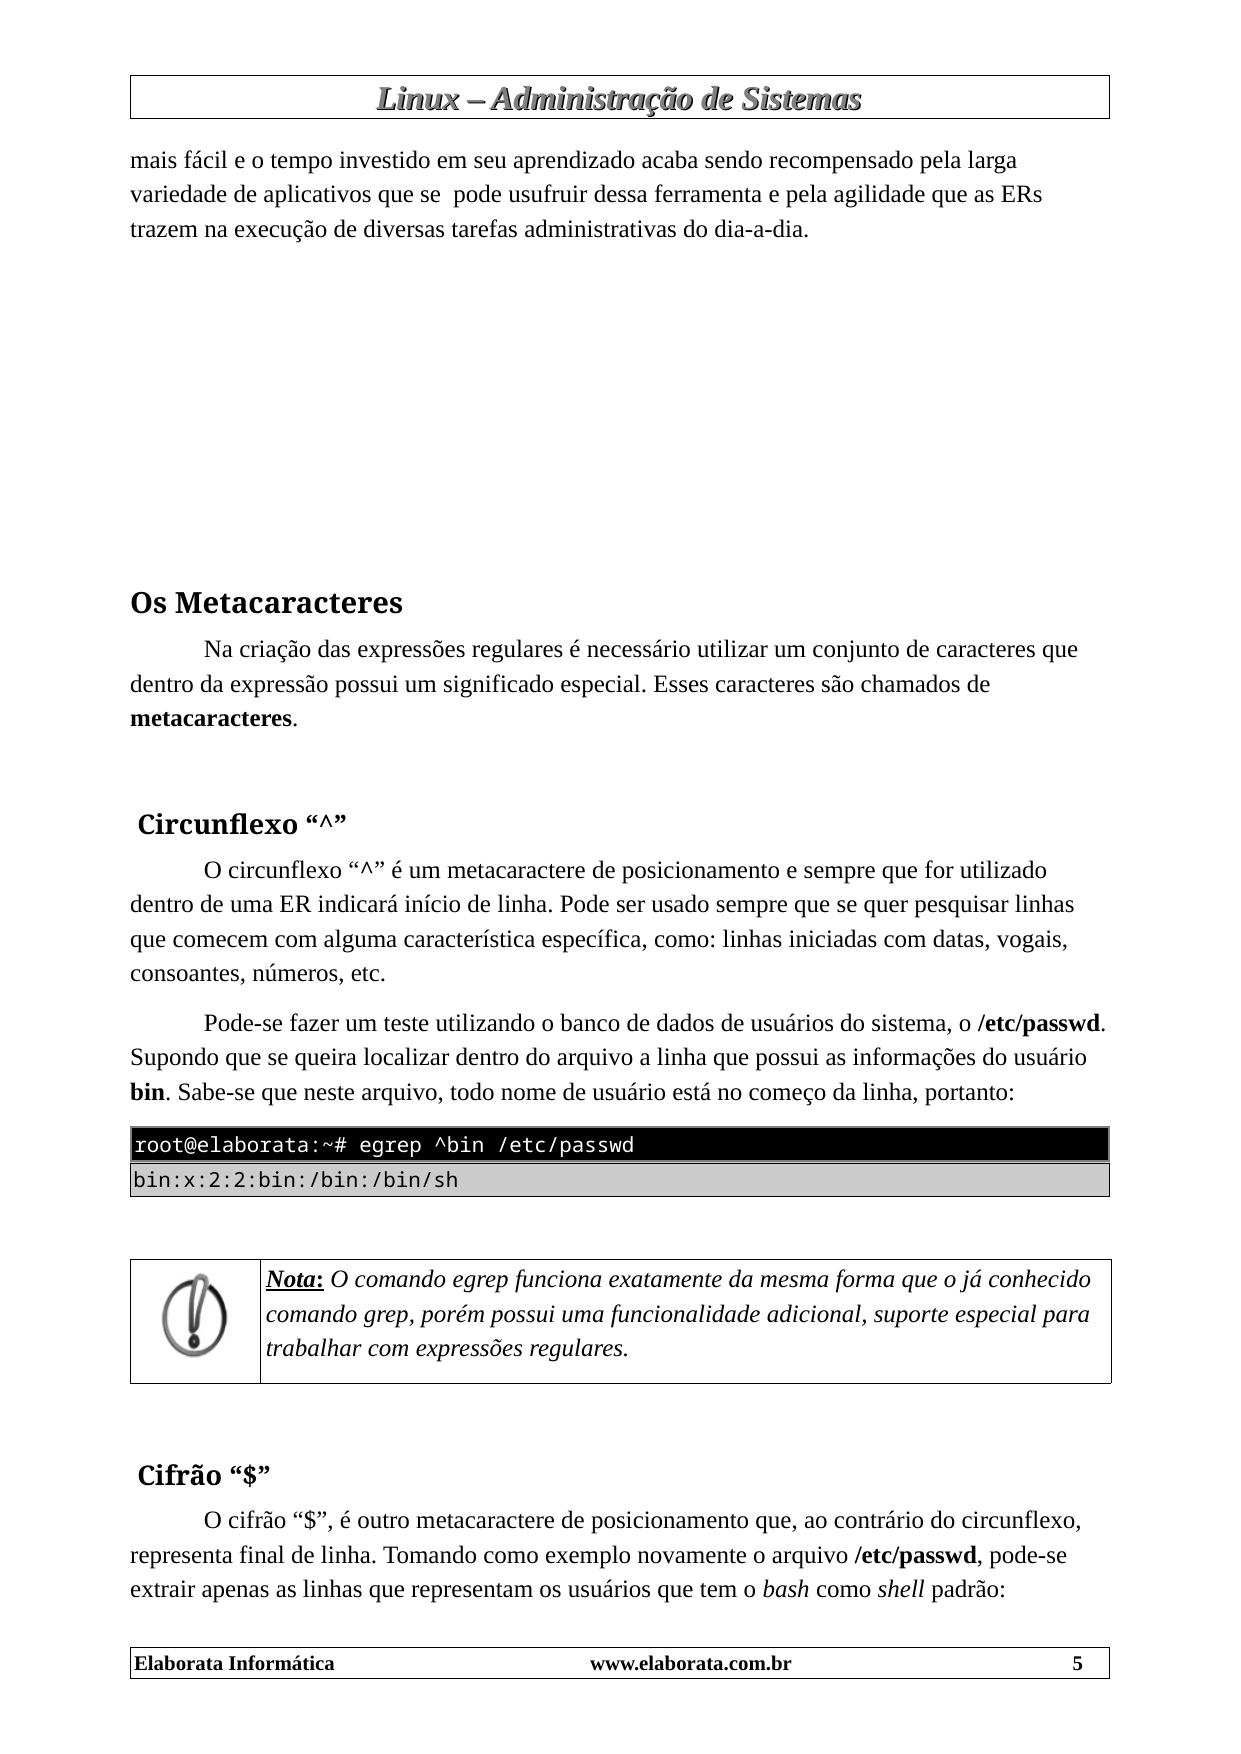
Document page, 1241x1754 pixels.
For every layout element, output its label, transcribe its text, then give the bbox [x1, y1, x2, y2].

text mais fácil e o tempo investido em seu aprendizado acaba sendo recompensado pela larga variedade de aplicativos que se pode usufruir dessa ferramenta e pela agilidade que as ERs trazem na execução de diversas tarefas administrativas do dia-a-dia. [130, 145, 1110, 243]
text root@elaborata:~# egrep ^bin /etc/passwd [132, 1128, 1108, 1160]
subtitle Cifrão “$” [130, 1456, 1110, 1493]
text O cifrão “$”, é outro metacaractere de posicionamento que, ao contrário do circunflexo, representa final de linha. Tomando como exemplo novamente o arquivo /etc/passwd, pode-se extrair apenas as linhas que representam os usuários que tem o bash como shell padrão: [130, 1506, 1110, 1603]
table_header Nota: O comando egrep funciona exatamente da mesma forma que o já conhecido comando grep, porém possui uma funcionalidade adicional, suporte especial para trabalhar com expressões regulares. [261, 1260, 1111, 1382]
subtitle Circunflexo “^” [130, 806, 1110, 843]
text Pode-se fazer um teste utilizando o banco de dados de usuários do sistema, o /etc/passwd. Supondo que se queira localizar dentro do arquivo a linha que possui as informações do usuário bin. Sabe-se que neste arquivo, todo nome de usuário está no começo da linha, portanto: [130, 1008, 1110, 1105]
text bin:x:2:2:bin:/bin:/bin/sh [131, 1164, 1109, 1196]
text Na criação das expressões regulares é necessário utilizar um conjunto de caracteres que dentro da expressão possui um significado especial. Esses caracteres são chamados de metacaracteres. [130, 634, 1110, 732]
text O circunflexo “^” é um metacaractere de posicionamento e sempre que for utilizado dentro de uma ER indicará início de linha. Pode ser usado sempre que se quer pesquisar linhas que comecem com alguma característica específica, como: linhas iniciadas com datas, vogais, consoantes, números, etc. [130, 855, 1110, 987]
subtitle Os Metacaracteres [130, 582, 1110, 622]
table_header [131, 1260, 260, 1382]
